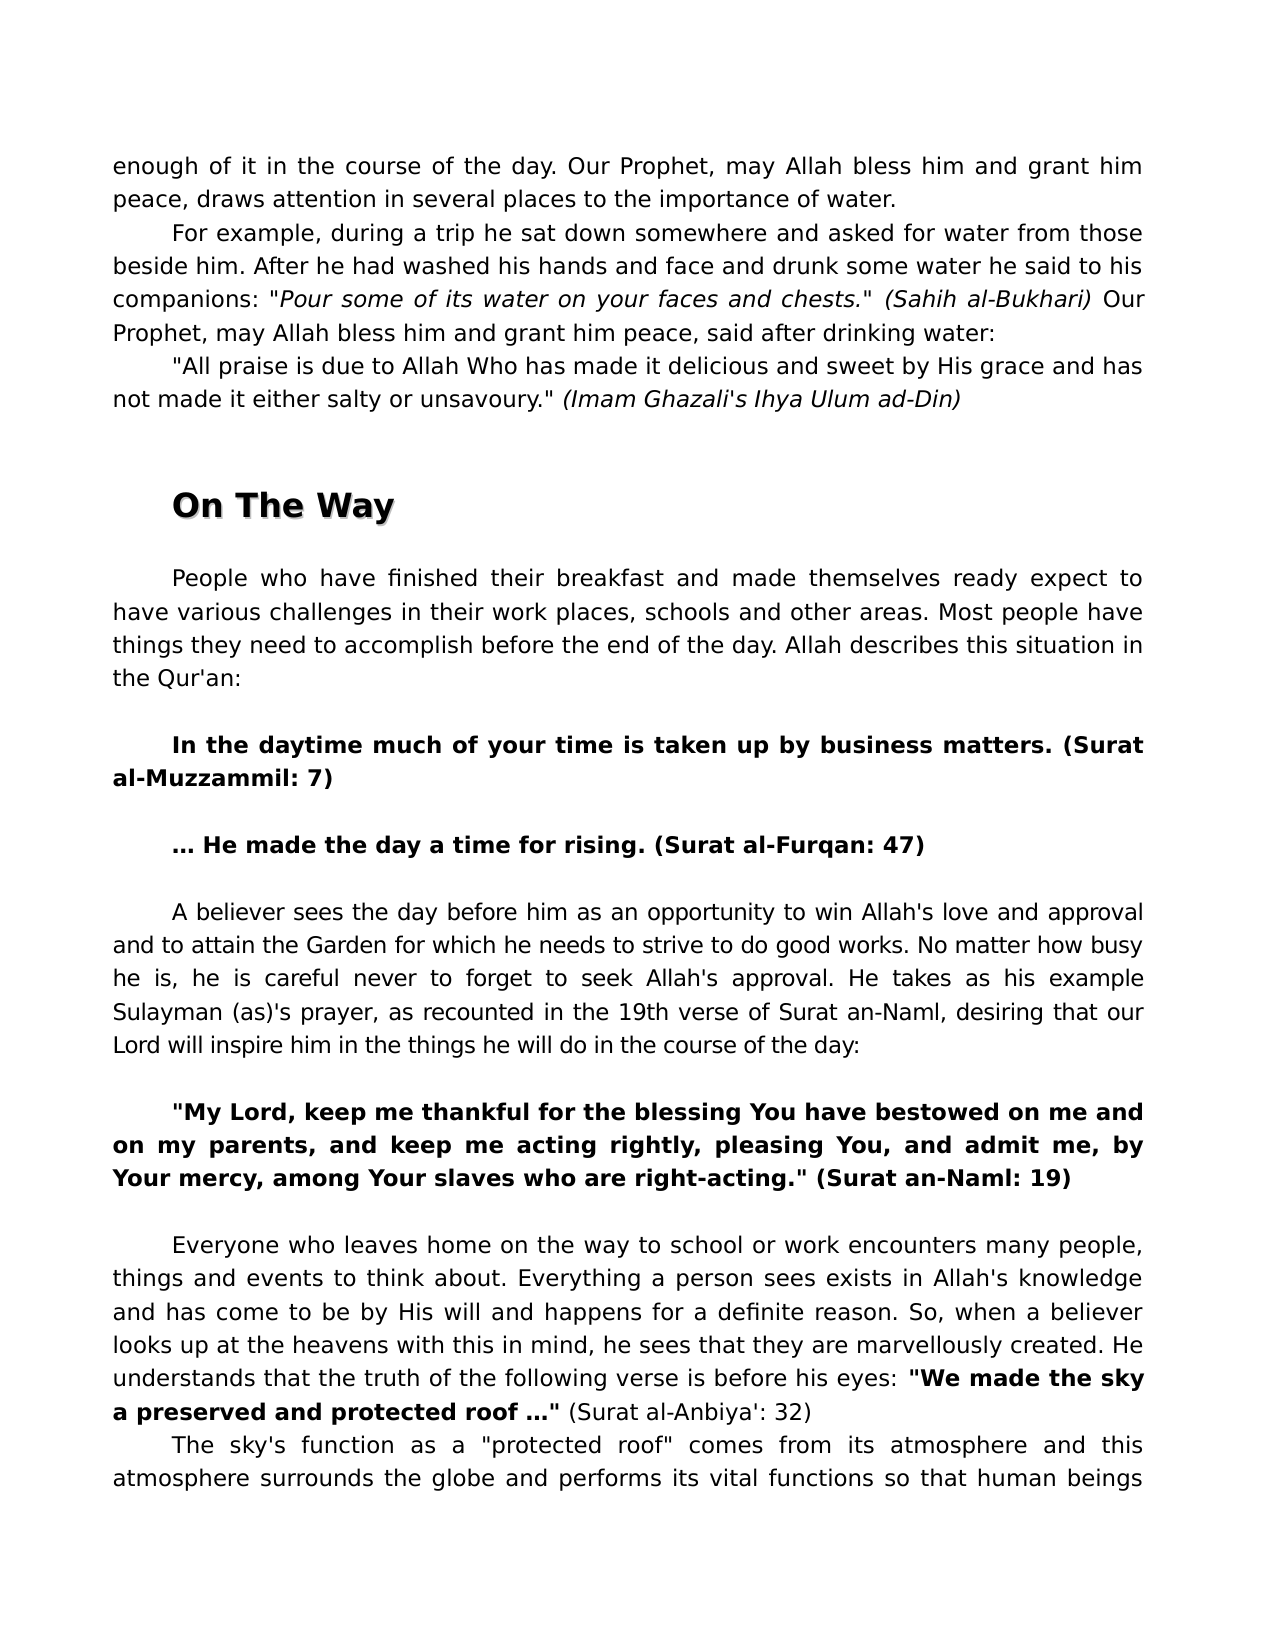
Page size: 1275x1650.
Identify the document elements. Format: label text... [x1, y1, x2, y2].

text … He made the day a time for rising. (Surat al-Furqan: 47) [112, 827, 1145, 860]
text On The Way [112, 481, 1145, 527]
text "All praise is due to Allah Who has made it delicious and sweet by His grace and has not made it either salty or unsavoury." (Imam Ghazali's Ihya Ulum ad-Din) [112, 348, 1145, 414]
text A believer sees the day before him as an opportunity to win Allah's love and approval and to attain the Garden for which he needs to strive to do good works. No matter how busy he is, he is careful never to forget to seek Allah's approval. He takes as his example Sulayman (as)'s prayer, as recounted in the 19th verse of Surat an-Naml, desiring that our Lord will inspire him in the things he will do in the course of the day: [112, 893, 1145, 1060]
text enough of it in the course of the day. Our Prophet, may Allah bless him and grant him peace, draws attention in several places to the importance of water. [112, 148, 1145, 214]
text People who have finished their breakfast and made themselves ready expect to have various challenges in their work places, schools and other areas. Most people have things they need to accomplish before the end of the day. Allah describes this situation in the Qur'an: [112, 560, 1145, 693]
text Everyone who leaves home on the way to school or work encounters many people, things and events to think about. Everything a person sees exists in Allah's knowledge and has come to be by His will and happens for a definite reason. So, when a believer looks up at the heavens with this in mind, he sees that they are marvellously created. He understands that the truth of the following verse is before his eyes: "We made the sky a preserved and protected roof …" (Surat al-Anbiya': 32) [112, 1227, 1145, 1427]
text In the daytime much of your time is taken up by business matters. (Surat al-Muzzammil: 7) [112, 727, 1145, 793]
text "My Lord, keep me thankful for the blessing You have bestowed on me and on my parents, and keep me acting rightly, pleasing You, and admit me, by Your mercy, among Your slaves who are right-acting." (Surat an-Naml: 19) [112, 1093, 1145, 1193]
text The sky's function as a "protected roof" comes from its atmosphere and this atmosphere surrounds the globe and performs its vital functions so that human beings [112, 1427, 1145, 1493]
text For example, during a trip he sat down somewhere and asked for water from those beside him. After he had washed his hands and face and drunk some water he said to his companions: "Pour some of its water on your faces and chests." (Sahih al-Bukhari) Our Prophet, may Allah bless him and grant him peace, said after drinking water: [112, 214, 1145, 348]
